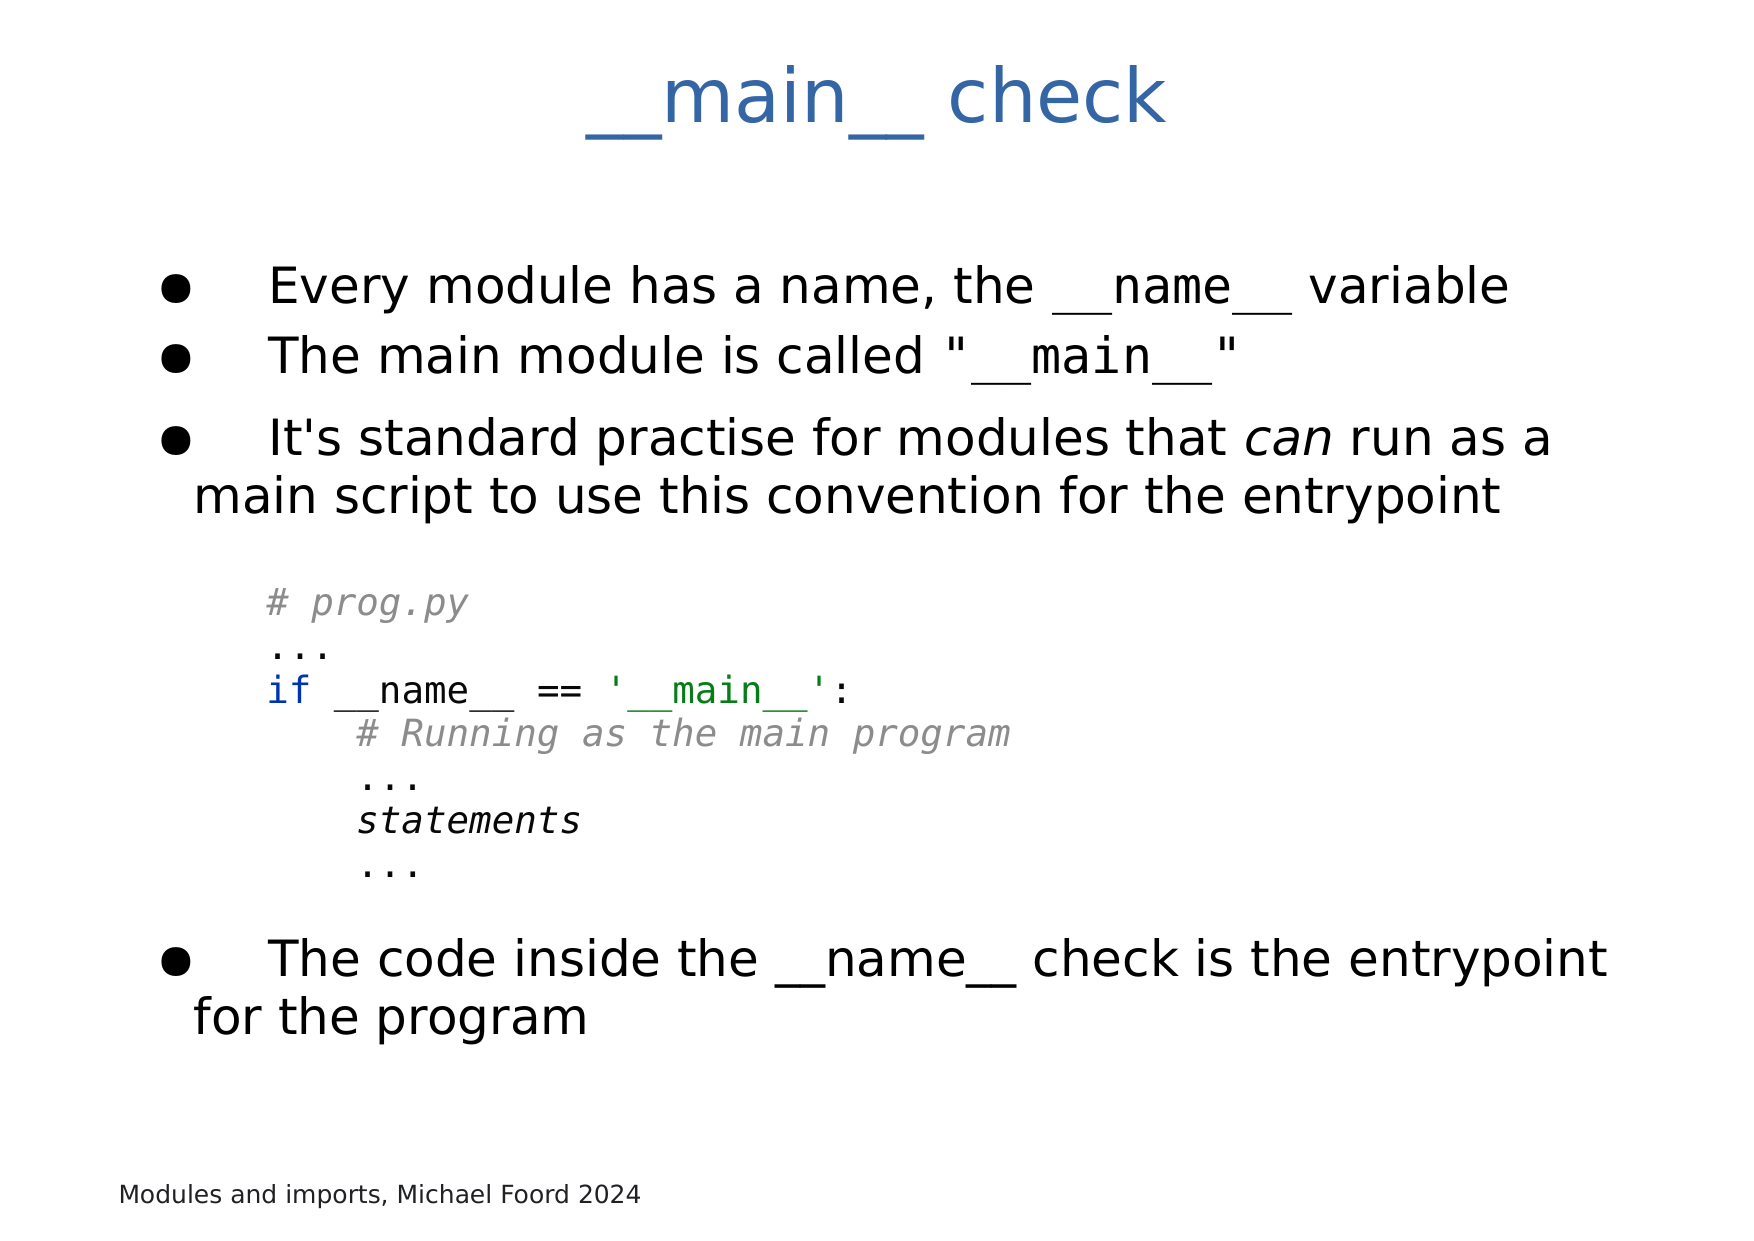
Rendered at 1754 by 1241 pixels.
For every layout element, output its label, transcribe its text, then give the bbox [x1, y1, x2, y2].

list The main module is called "__main__" [156, 327, 1636, 385]
list It's standard practise for modules that can run as a main script to use this convention for the entrypoint [156, 409, 1636, 525]
text # prog.py ... if __name__ == '__main__': # Running as the main program ... statements ... [266, 581, 1636, 886]
subtitle __main__ check [118, 53, 1636, 140]
list The code inside the __name__ check is the entrypoint for the program [156, 930, 1636, 1047]
list Every module has a name, the __name__ variable [156, 257, 1636, 315]
